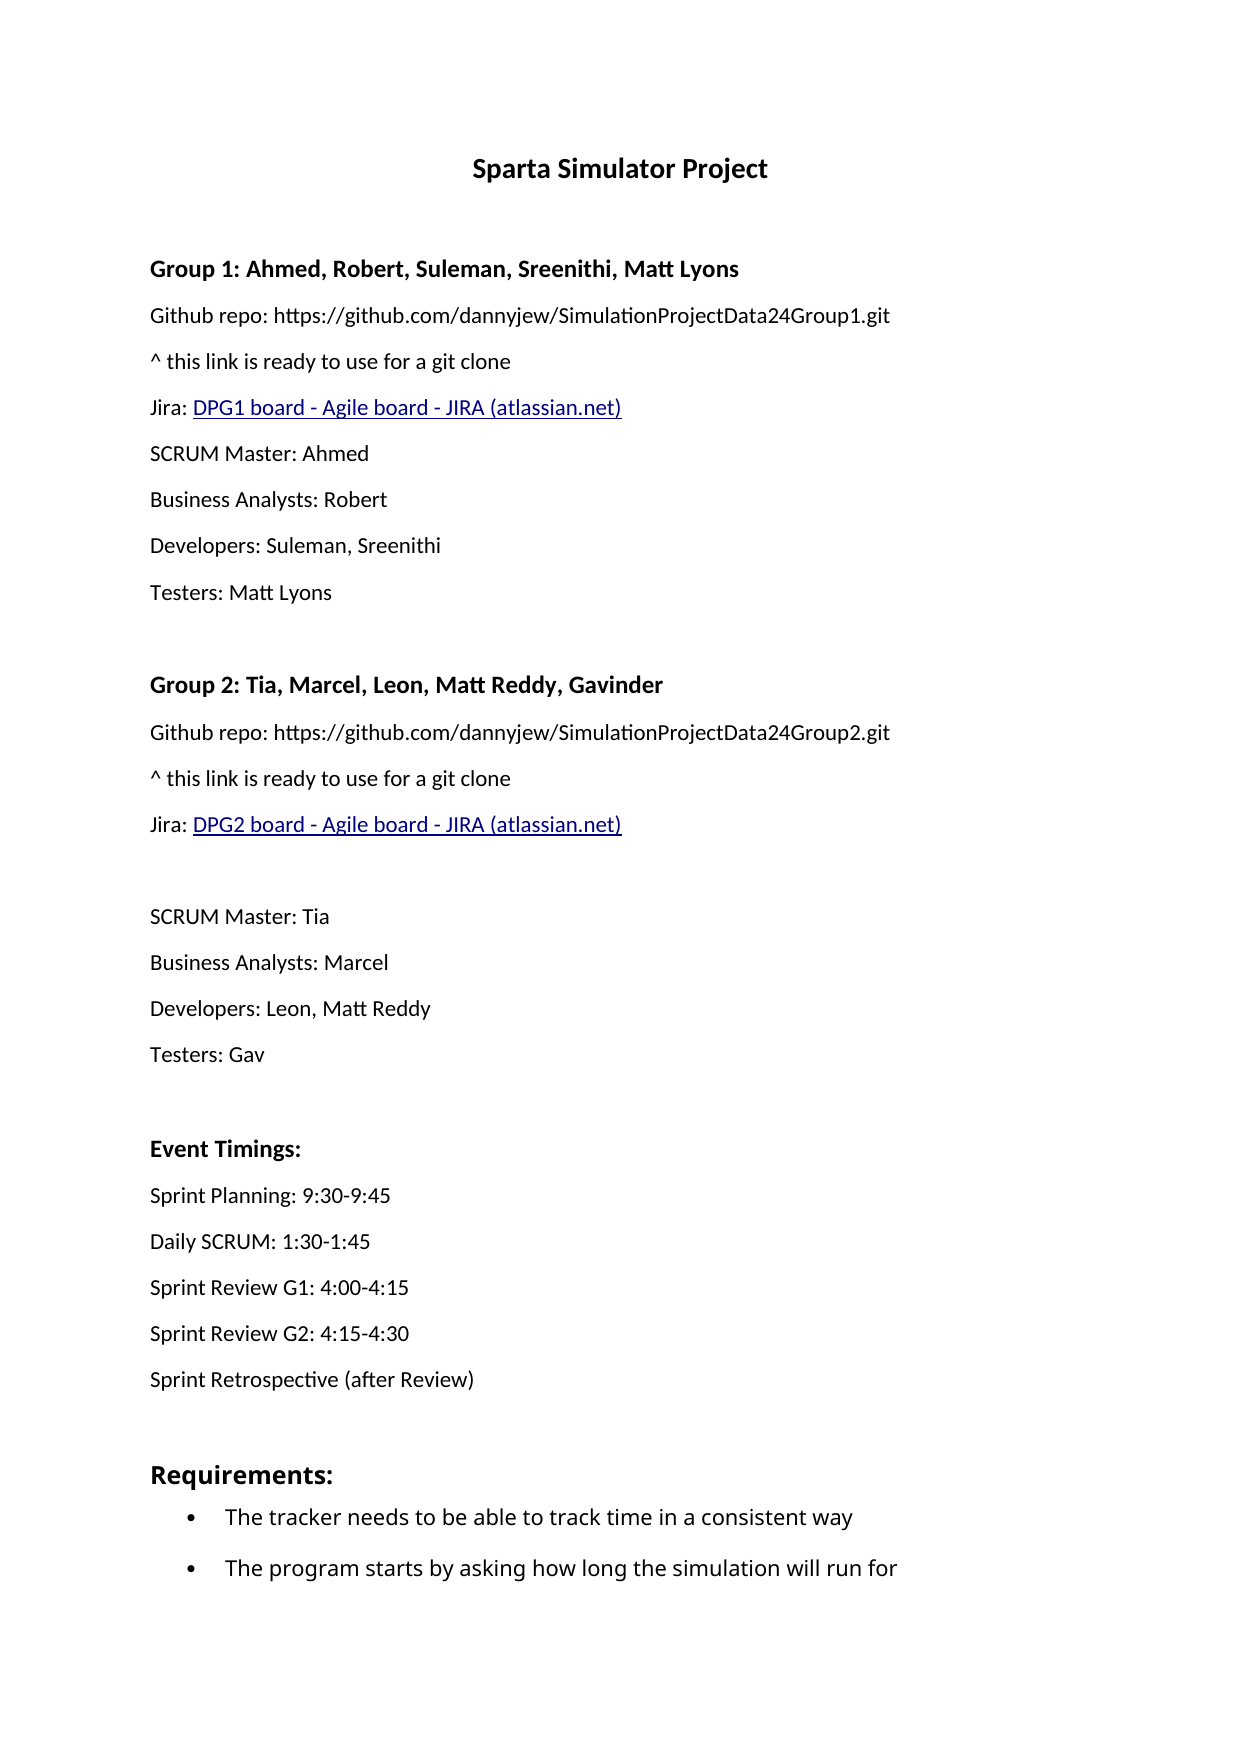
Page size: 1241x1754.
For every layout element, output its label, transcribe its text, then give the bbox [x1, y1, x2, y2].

list The tracker needs to be able to track time in a consistent way [187, 1502, 1090, 1532]
text Requirements: [150, 1458, 1090, 1492]
text Github repo: https://github.com/dannyjew/SimulationProjectData24Group2.git [150, 718, 1090, 746]
text Business Analysts: Marcel [150, 948, 1090, 977]
text Business Analysts: Robert [150, 486, 1090, 513]
text Daily SCRUM: 1:30-1:45 [150, 1227, 1090, 1255]
text Sprint Retrospective (after Review) [150, 1366, 1090, 1393]
text Sprint Planning: 9:30-9:45 [150, 1181, 1090, 1209]
text Jira: DPG1 board - Agile board - JIRA (atlassian.net) [150, 393, 1090, 421]
text Sparta Simulator Project [150, 150, 1090, 186]
text Sprint Review G1: 4:00-4:15 [150, 1273, 1090, 1301]
text Group 2: Tia, Marcel, Leon, Matt Reddy, Gavinder [150, 670, 1090, 700]
text Jira: DPG2 board - Agile board - JIRA (atlassian.net) [150, 810, 1090, 838]
text SCRUM Master: Tia [150, 902, 1090, 931]
text Github repo: https://github.com/dannyjew/SimulationProjectData24Group1.git [150, 301, 1090, 329]
text ^ this link is ready to use for a git clone [150, 347, 1090, 375]
text Developers: Leon, Matt Reddy [150, 994, 1090, 1023]
text SCRUM Master: Ahmed [150, 439, 1090, 467]
text Testers: Matt Lyons [150, 578, 1090, 606]
text ^ this link is ready to use for a git clone [150, 764, 1090, 792]
text Testers: Gav [150, 1041, 1090, 1069]
list The program starts by asking how long the simulation will run for [187, 1553, 1090, 1582]
text Event Timings: [150, 1133, 1090, 1163]
text Developers: Suleman, Sreenithi [150, 532, 1090, 559]
text Group 1: Ahmed, Robert, Suleman, Sreenithi, Matt Lyons [150, 253, 1090, 283]
text Sprint Review G2: 4:15-4:30 [150, 1319, 1090, 1347]
